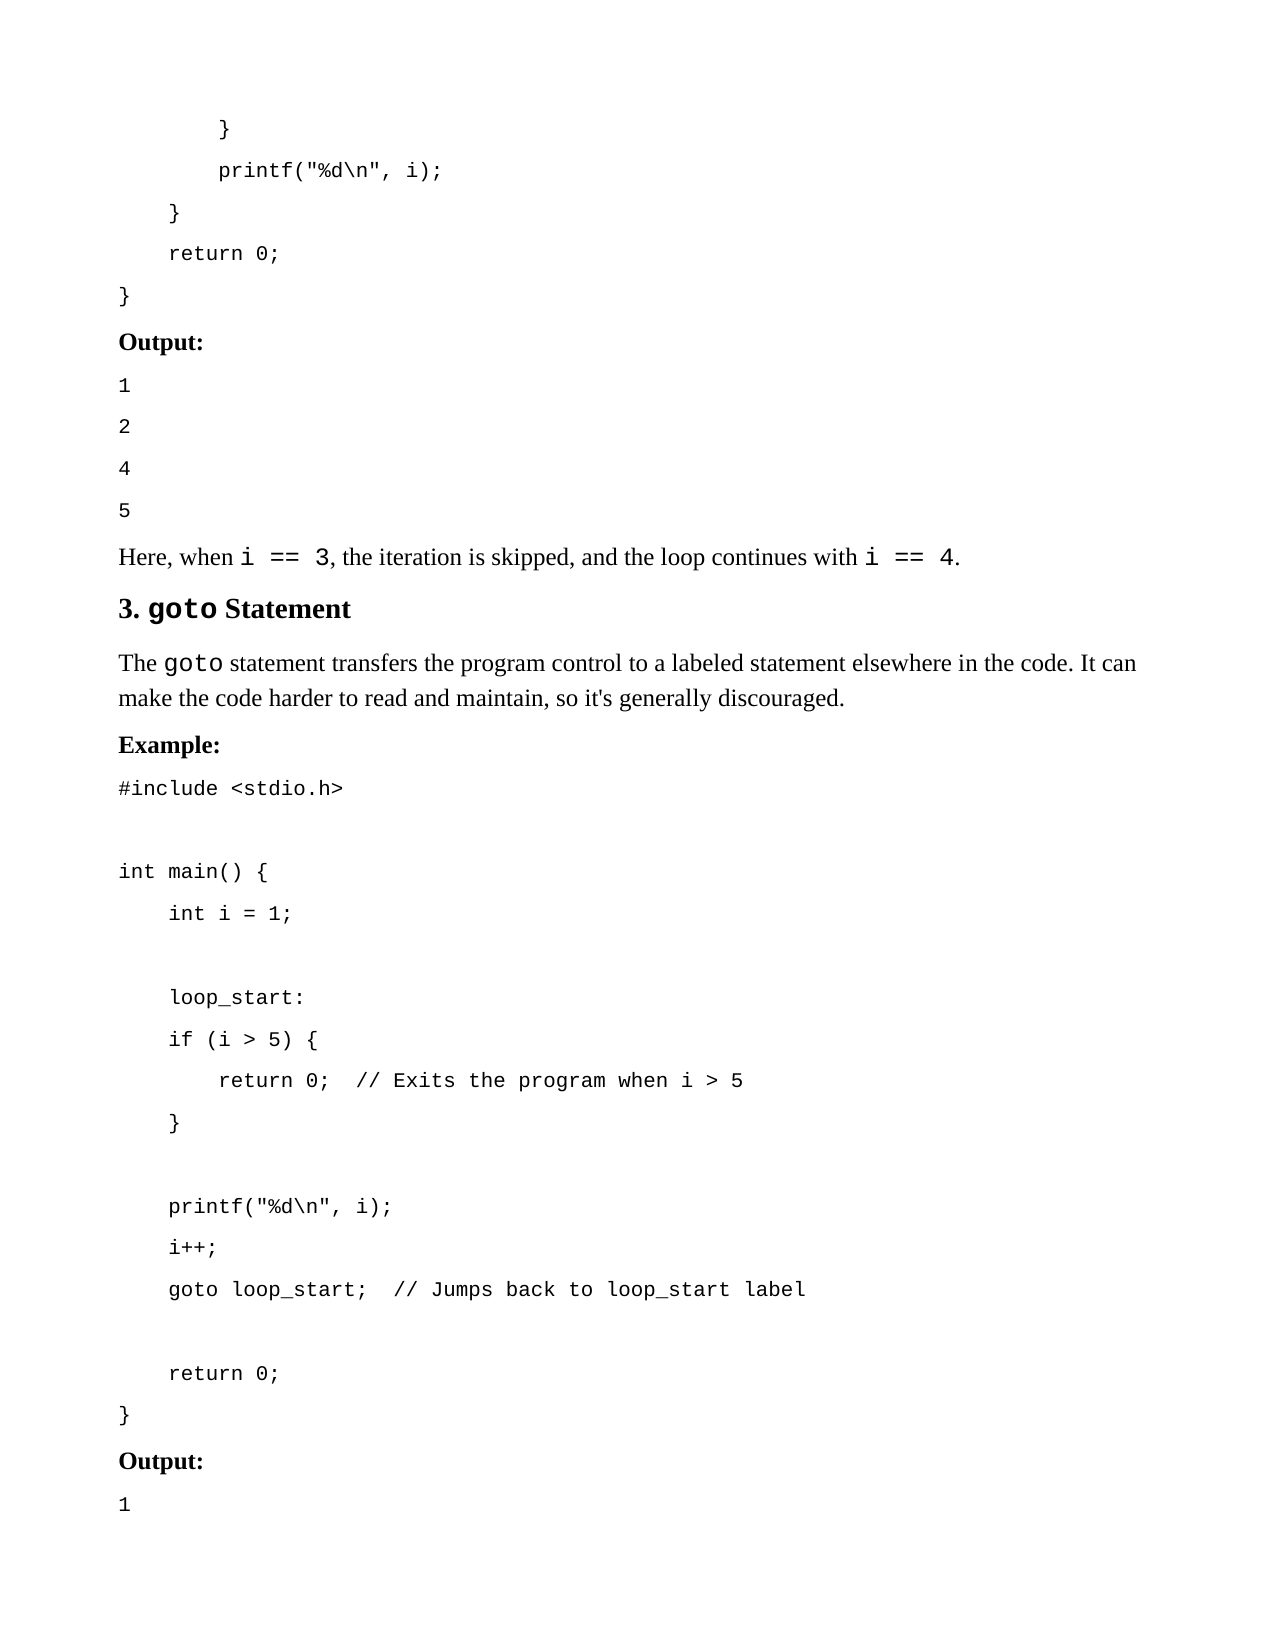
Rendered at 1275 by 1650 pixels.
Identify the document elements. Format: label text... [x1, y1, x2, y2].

text int main() { [118, 861, 1157, 885]
text 1 [118, 374, 1157, 398]
text 4 [118, 458, 1157, 482]
text loop_start: [118, 987, 1157, 1010]
text } [118, 285, 1157, 309]
text 5 [118, 500, 1157, 523]
subtitle Example: [118, 730, 1157, 759]
text } [118, 1404, 1157, 1428]
text return 0; [118, 1363, 1157, 1386]
text The goto statement transfers the program control to a labeled statement elsewhere in the code. It can make the code harder to read and maintain, so it's generally discouraged. [118, 648, 1157, 711]
text } [118, 202, 1157, 225]
text printf("%d\n", i); [118, 160, 1157, 183]
text i++; [118, 1237, 1157, 1261]
text Here, when i == 3, the iteration is skipped, and the loop continues with i == 4. [118, 542, 1157, 572]
text Output: [118, 1446, 1157, 1475]
subtitle 3. goto Statement [118, 592, 1157, 628]
text #include <stdio.h> [118, 778, 1157, 802]
text return 0; [118, 243, 1157, 267]
text if (i > 5) { [118, 1028, 1157, 1052]
text goto loop_start; // Jumps back to loop_start label [118, 1279, 1157, 1303]
text Output: [118, 327, 1157, 356]
text } [118, 118, 1157, 142]
text printf("%d\n", i); [118, 1196, 1157, 1219]
text 1 [118, 1494, 1157, 1517]
text return 0; // Exits the program when i > 5 [118, 1070, 1157, 1094]
text int i = 1; [118, 903, 1157, 927]
text } [118, 1112, 1157, 1136]
text 2 [118, 416, 1157, 440]
